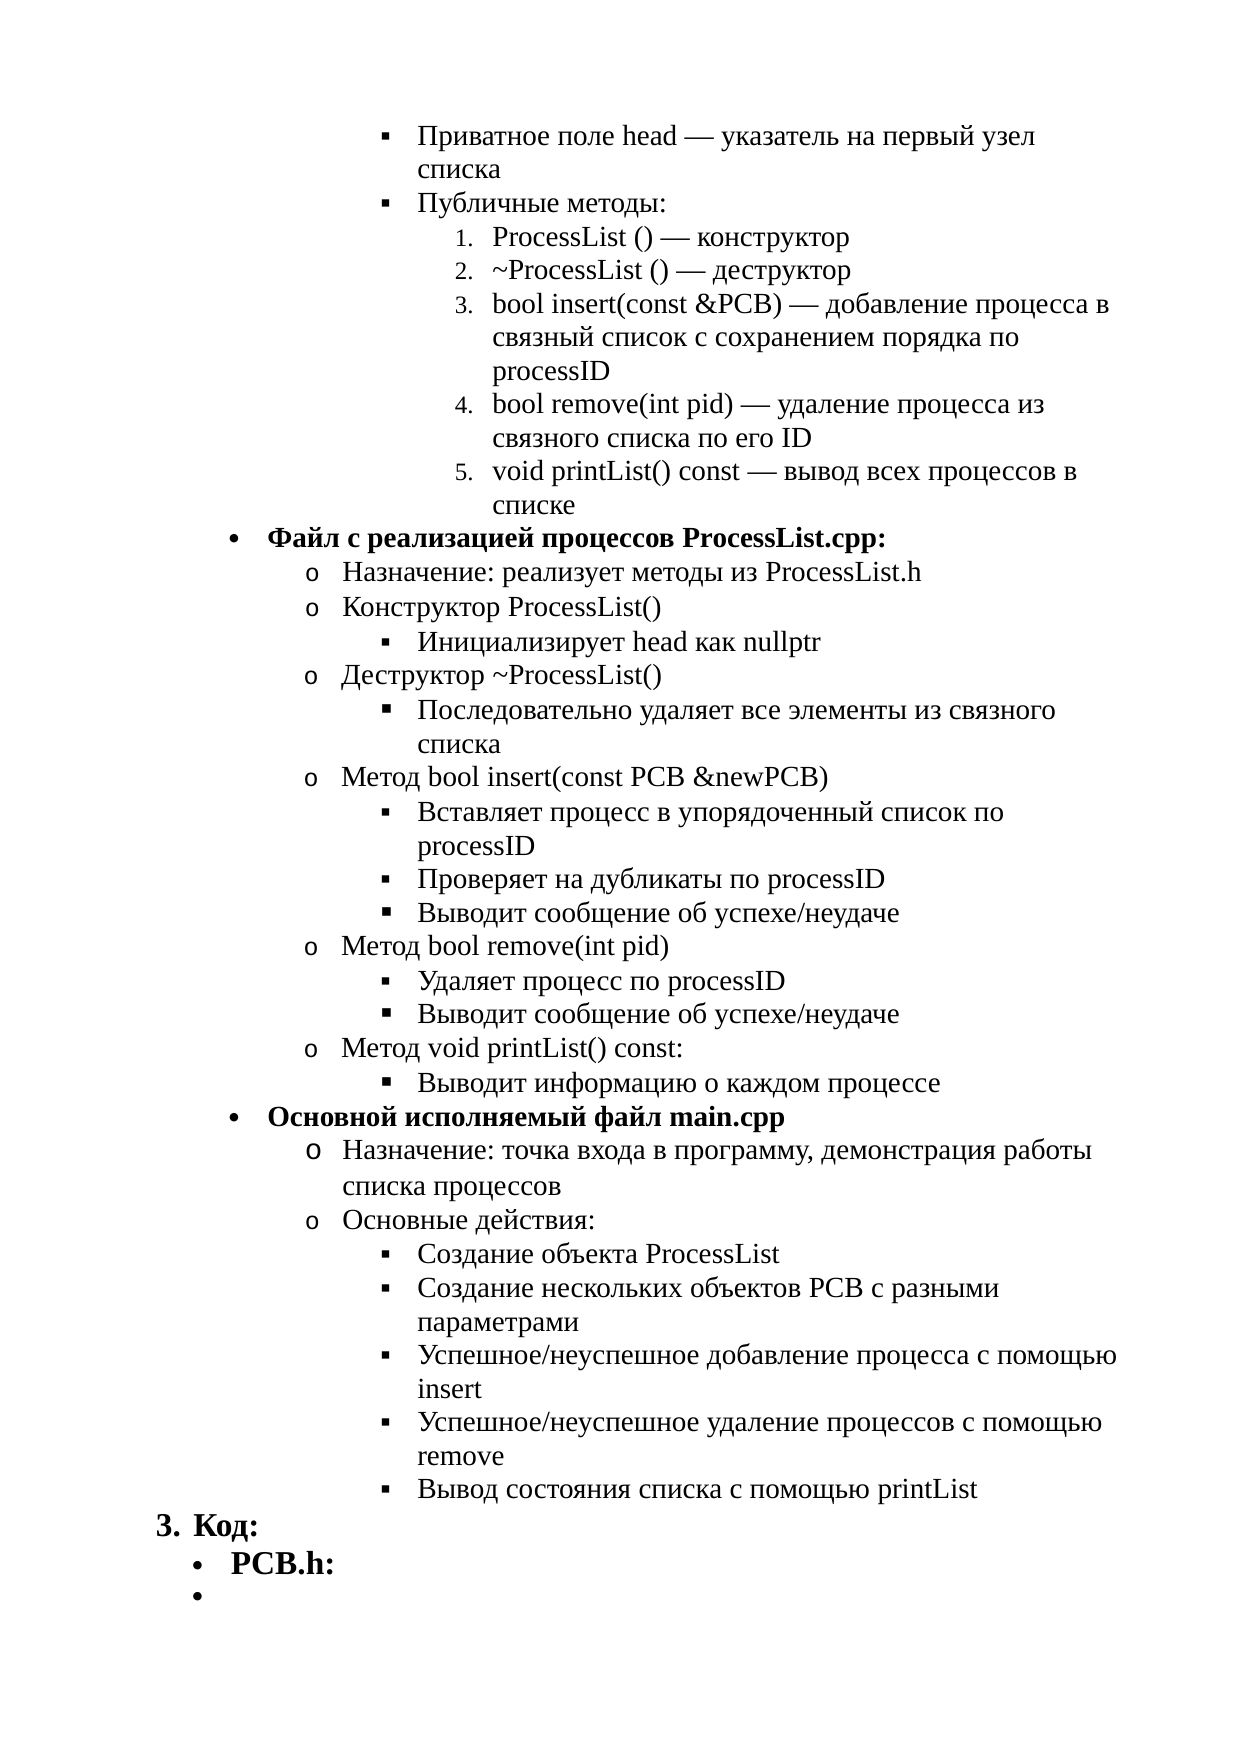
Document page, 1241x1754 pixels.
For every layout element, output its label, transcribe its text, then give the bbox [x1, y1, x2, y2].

list bool remove(int pid) — удаление процесса из связного списка по его ID [454, 386, 1122, 453]
list Приватное поле head — указатель на первый узел списка [379, 118, 1122, 185]
list Проверяет на дубликаты по processID [379, 861, 1122, 895]
list Деструктор ~ProcessList() [303, 657, 1122, 692]
list Основной исполняемый файл main.cpp [229, 1099, 1122, 1132]
list Назначение: точка входа в программу, демонстрация работы списка процессов [304, 1132, 1122, 1202]
list Вывод состояния списка с помощью printList [379, 1471, 1122, 1505]
list Вставляет процесс в упорядоченный список по processID [379, 794, 1122, 861]
list Последовательно удаляет все элементы из связного списка [379, 692, 1122, 759]
list Метод bool remove(int pid) [303, 928, 1122, 963]
list Выводит сообщение об успехе/неудаче [379, 997, 1122, 1030]
list Создание объекта ProcessList [379, 1237, 1122, 1270]
list Удаляет процесс по processID [379, 963, 1122, 997]
list Успешное/неуспешное удаление процессов с помощью remove [379, 1404, 1122, 1471]
list Выводит сообщение об успехе/неудаче [379, 895, 1122, 928]
list Метод void printList() const: [303, 1030, 1122, 1065]
list Файл с реализацией процессов ProcessList.cpp: [229, 521, 1122, 554]
list Инициализирует head как nullptr [379, 624, 1122, 657]
list ProcessList () — конструктор [454, 219, 1122, 252]
list PCB.h: [193, 1543, 1122, 1582]
list Успешное/неуспешное добавление процесса с помощью insert [379, 1337, 1122, 1404]
list Конструктор ProcessList() [304, 589, 1122, 624]
list bool insert(const &PCB) — добавление процесса в связный список с сохранением порядка по processID [454, 286, 1122, 386]
list void printList() const — вывод всех процессов в списке [454, 453, 1122, 521]
list Код: [156, 1505, 1122, 1543]
list Публичные методы: [379, 185, 1122, 219]
list Основные действия: [304, 1202, 1122, 1237]
list ~ProcessList () — деструктор [454, 252, 1122, 286]
list Метод bool insert(const PCB &newPCB) [303, 759, 1122, 794]
list Создание нескольких объектов PCB с разными параметрами [379, 1270, 1122, 1337]
list Назначение: реализует методы из ProcessList.h [304, 554, 1122, 589]
list Выводит информацию о каждом процессе [379, 1065, 1122, 1099]
